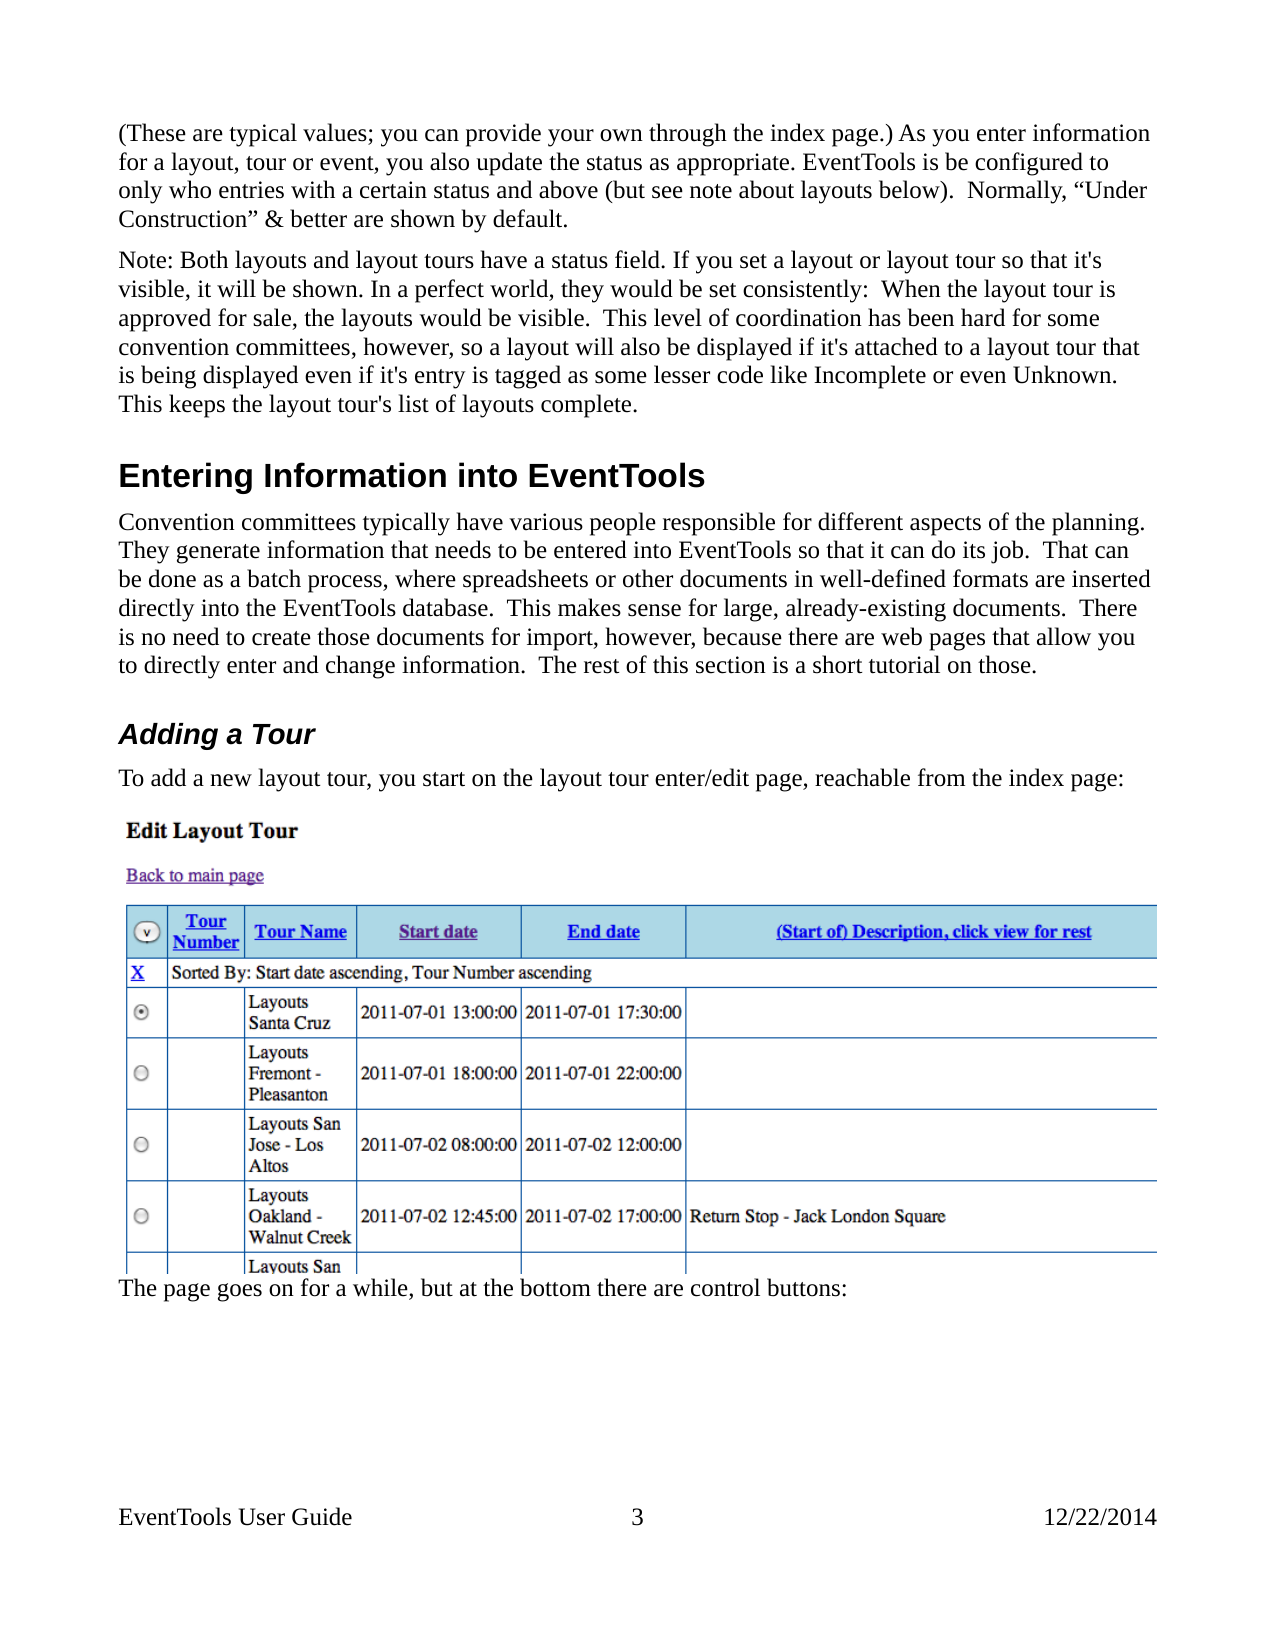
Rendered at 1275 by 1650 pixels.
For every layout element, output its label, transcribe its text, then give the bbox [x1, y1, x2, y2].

text (These are typical values; you can provide your own through the index page.) As you enter information for a layout, tour or event, you also update the status as appropriate. EventTools is be configured to only who entries with a certain status and above (but see note about layouts below). Normally, “Under Construction” & better are shown by default. [118, 118, 1157, 233]
picture [118, 804, 1157, 1274]
text Convention committees typically have various people responsible for different aspects of the planning. They generate information that needs to be entered into EventTools so that it can do its job. That can be done as a batch process, where spreadsheets or other documents in well-defined formats are inserted directly into the EventTools database. This makes sense for large, already-existing documents. There is no need to create those documents for import, however, because there are web pages that allow you to directly enter and change information. The rest of this section is a short tutorial on those. [118, 507, 1157, 679]
subtitle Entering Information into EventTools [118, 456, 1157, 494]
text Note: Both layouts and layout tours have a status field. If you set a layout or layout tour so that it's visible, it will be shown. In a perfect world, they would be set consistently: When the layout tour is approved for sale, the layouts would be visible. This level of coordination has been hard for some convention committees, however, so a layout will also be displayed if it's attached to a layout tour that is being displayed even if it's entry is tagged as some lesser code like Incomplete or even Unknown. This keeps the layout tour's list of layouts complete. [118, 246, 1157, 418]
subtitle Adding a Tour [118, 717, 1157, 750]
text The page goes on for a while, but at the bottom there are control buttons: [118, 1274, 1157, 1302]
text To add a new layout tour, you start on the layout tour enter/edit page, reachable from the index page: [118, 763, 1157, 792]
